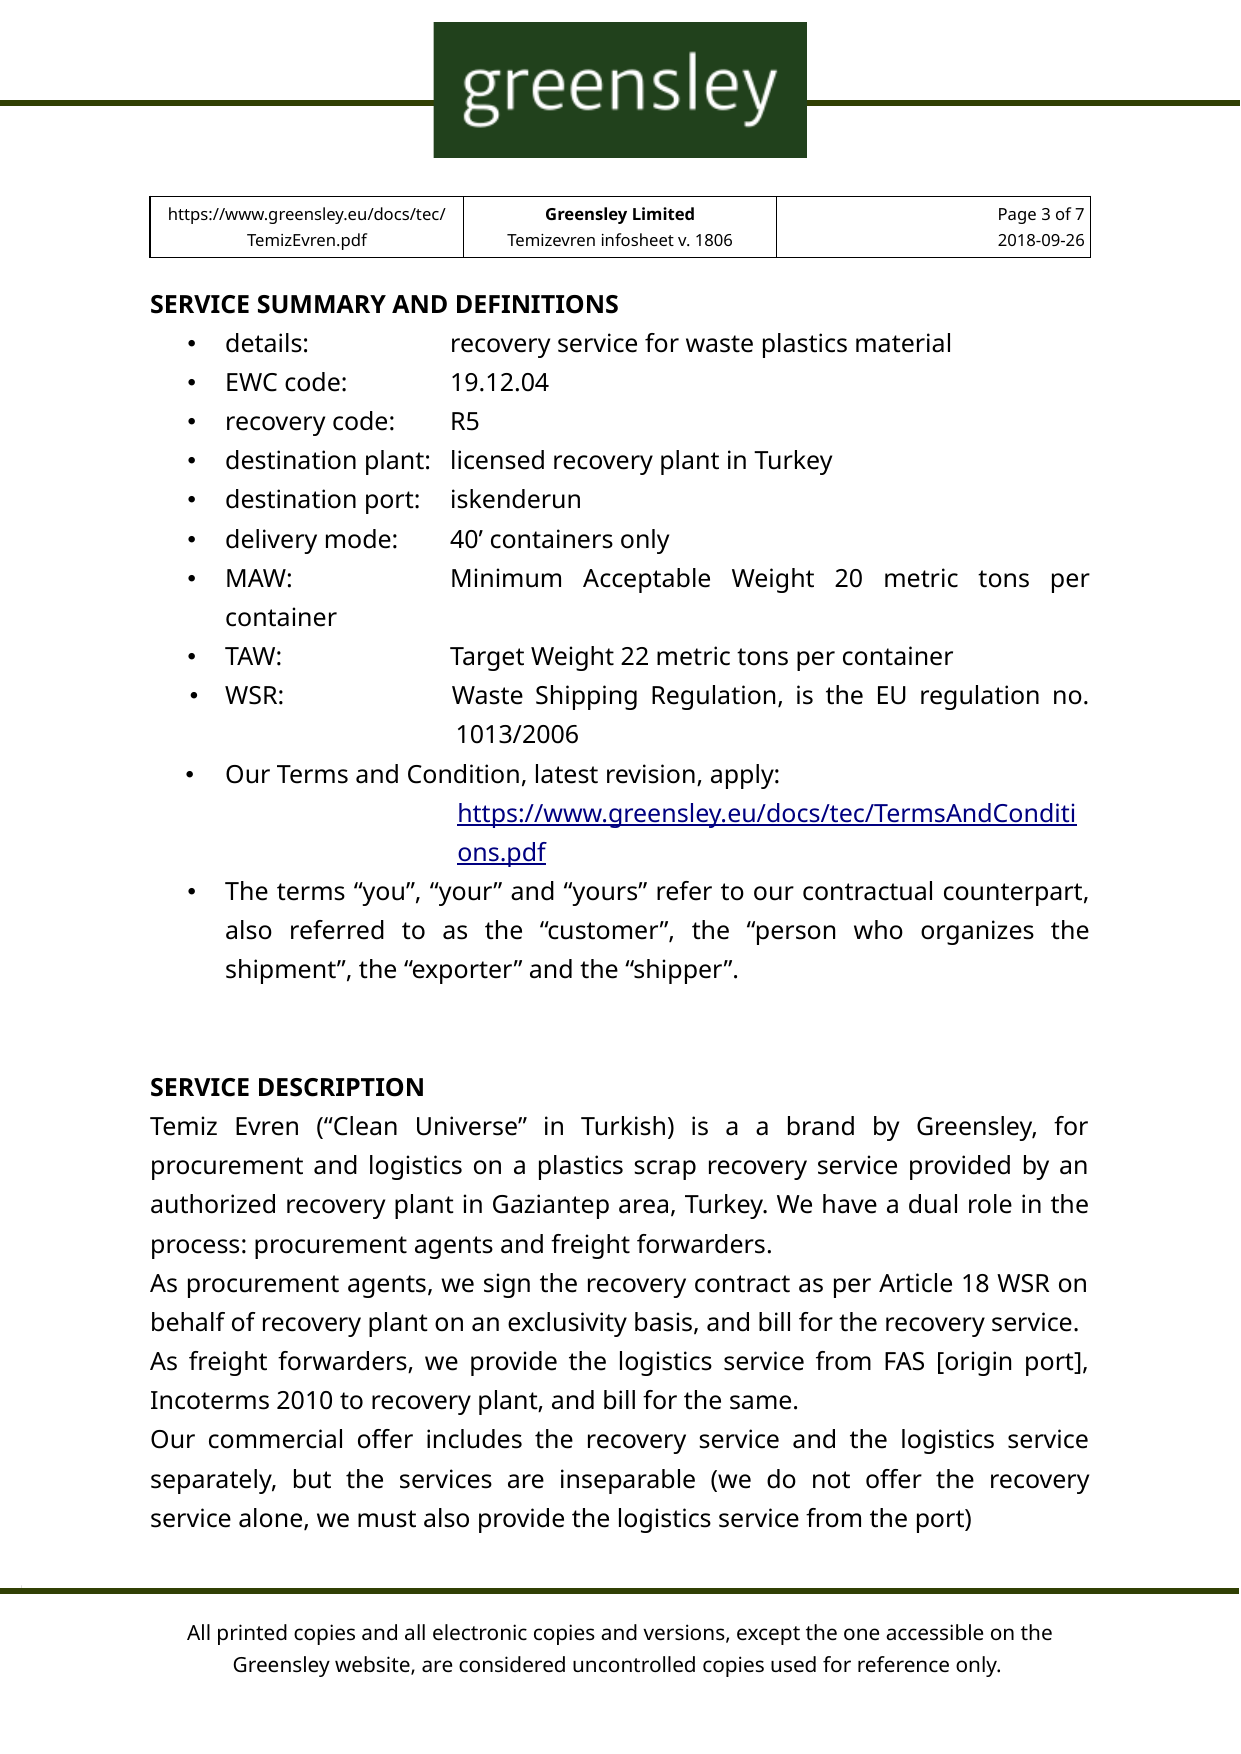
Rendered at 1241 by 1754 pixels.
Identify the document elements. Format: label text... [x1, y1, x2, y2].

text As freight forwarders, we provide the logistics service from FAS [origin port], Incoterms 2010 to recovery plant, and bill for the same. [150, 1344, 1090, 1417]
picture [433, 22, 807, 158]
text Temiz Evren (“Clean Universe” in Turkish) is a a brand by Greensley, for procurement and logistics on a plastics scrap recovery service provided by an authorized recovery plant in Gaziantep area, Turkey. We have a dual role in the process: procurement agents and freight forwarders. [150, 1109, 1090, 1260]
list delivery mode: 40’ containers only [187, 521, 1090, 555]
list details: recovery service for waste plastics material [187, 326, 1090, 359]
list WSR: Waste Shipping Regulation, is the EU regulation no. 1013/2006 [189, 678, 1090, 751]
text SERVICE SUMMARY AND DEFINITIONS [150, 286, 1090, 320]
list recovery code: R5 [187, 404, 1090, 438]
list TAW: Target Weight 22 metric tons per container [187, 639, 1090, 673]
list EWC code: 19.12.04 [187, 365, 1090, 399]
list The terms “you”, “your” and “yours” refer to our contractual counterpart, also referred to as the “customer”, the “person who organizes the shipment”, the “exporter” and the “shipper”. [187, 874, 1090, 986]
list destination plant: licensed recovery plant in Turkey [187, 443, 1090, 477]
list destination port: iskenderun [187, 482, 1090, 516]
text SERVICE DESCRIPTION [150, 1070, 1090, 1104]
text As procurement agents, we sign the recovery contract as per Article 18 WSR on behalf of recovery plant on an exclusivity basis, and bill for the recovery service. [150, 1266, 1090, 1339]
list MAW: Minimum Acceptable Weight 20 metric tons per container [187, 561, 1090, 634]
list Our Terms and Condition, latest revision, apply: https://www.greensley.eu/docs/tec/TermsAndConditions.pdf [185, 756, 1090, 869]
text Our commercial offer includes the recovery service and the logistics service separately, but the services are inseparable (we do not offer the recovery service alone, we must also provide the logistics service from the port) [150, 1422, 1090, 1534]
